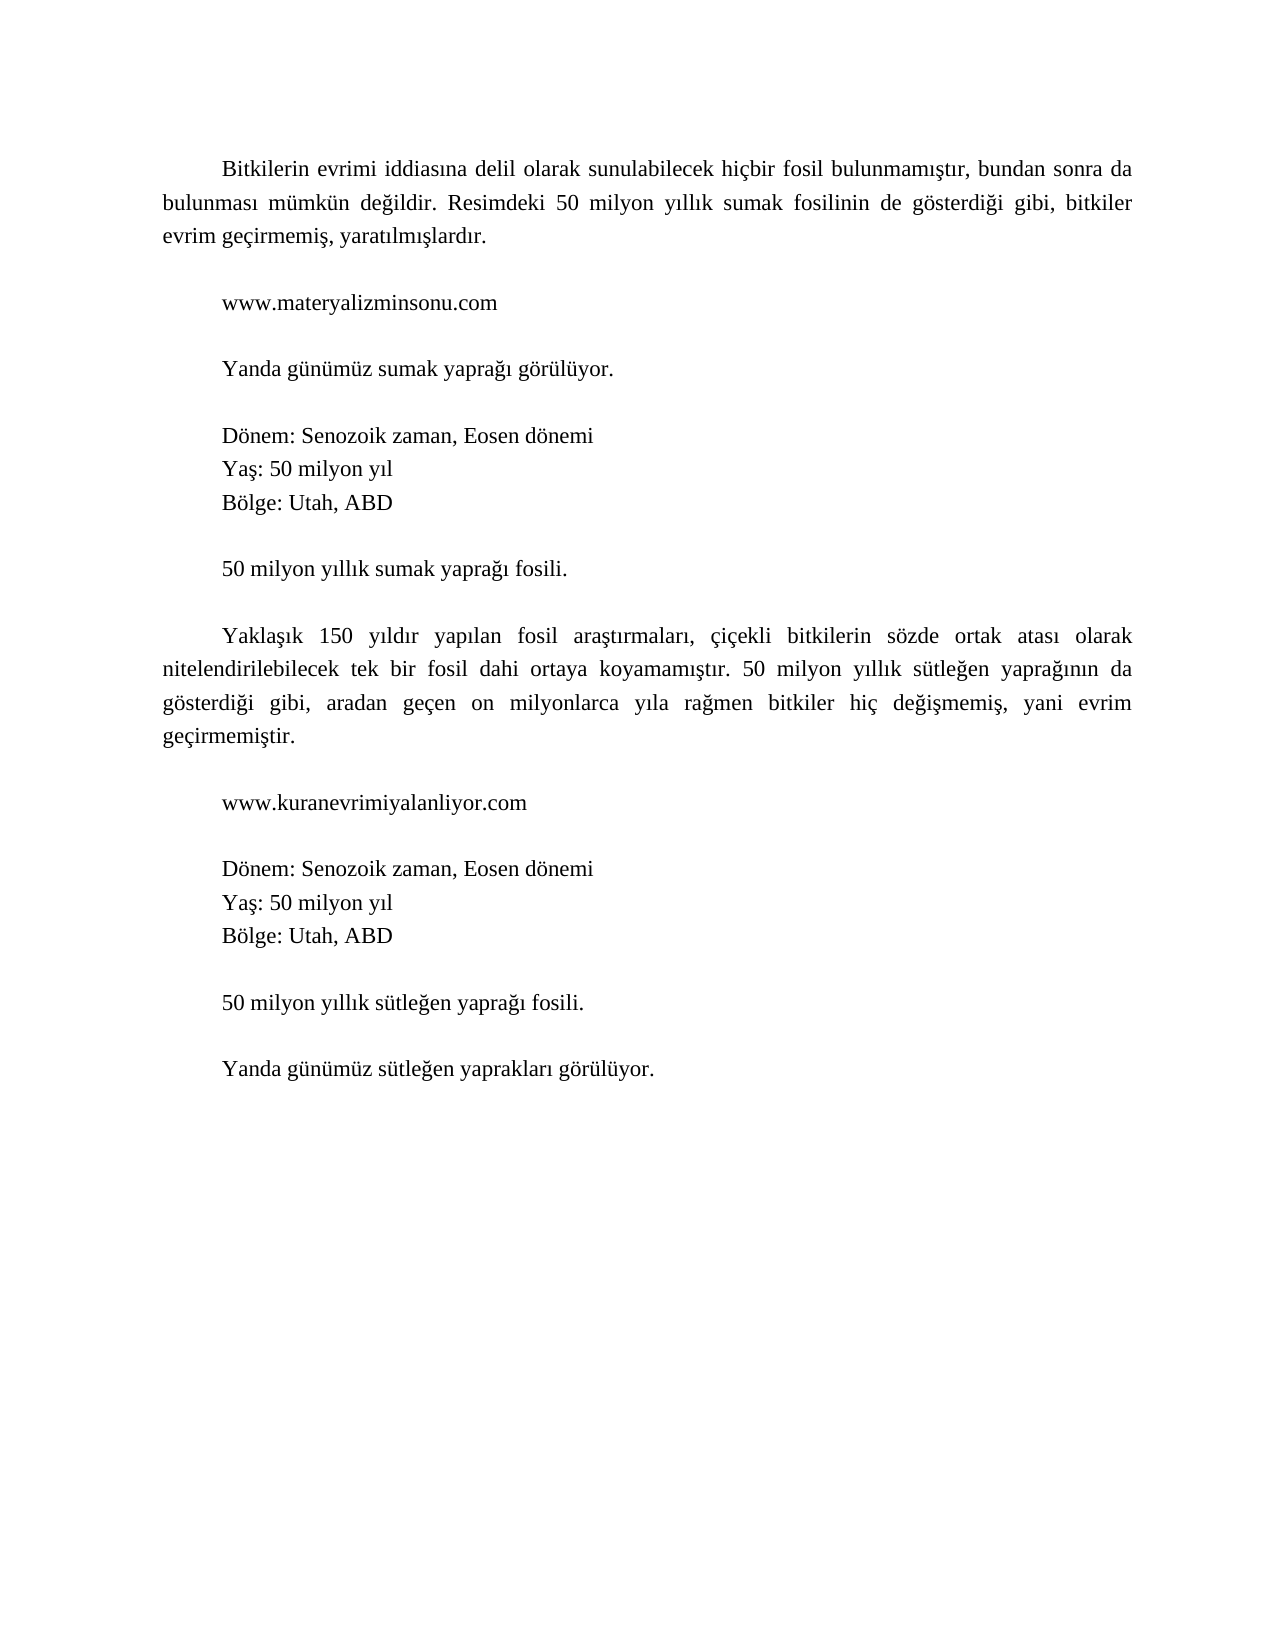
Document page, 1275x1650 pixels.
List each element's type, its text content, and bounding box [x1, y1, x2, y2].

text www.materyalizminsonu.com [162, 283, 1134, 317]
text Bitkilerin evrimi iddiasına delil olarak sunulabilecek hiçbir fosil bulunmamıştır, bundan sonra da bulunması mümkün değildir. Resimdeki 50 milyon yıllık sumak fosilinin de gösterdiği gibi, bitkiler evrim geçirmemiş, yaratılmışlardır. [162, 150, 1134, 250]
text Yanda günümüz sumak yaprağı görülüyor. [162, 350, 1134, 383]
text www.kuranevrimiyalanliyor.com [162, 783, 1134, 817]
text 50 milyon yıllık sumak yaprağı fosili. [162, 550, 1134, 583]
text Dönem: Senozoik zaman, Eosen dönemi [162, 417, 1134, 450]
text Yaş: 50 milyon yıl [162, 883, 1134, 917]
text Yanda günümüz sütleğen yaprakları görülüyor. [162, 1050, 1134, 1083]
text Bölge: Utah, ABD [162, 917, 1134, 950]
text Yaklaşık 150 yıldır yapılan fosil araştırmaları, çiçekli bitkilerin sözde ortak atası olarak nitelendirilebilecek tek bir fosil dahi ortaya koyamamıştır. 50 milyon yıllık sütleğen yaprağının da gösterdiği gibi, aradan geçen on milyonlarca yıla rağmen bitkiler hiç değişmemiş, yani evrim geçirmemiştir. [162, 617, 1134, 750]
text Dönem: Senozoik zaman, Eosen dönemi [162, 850, 1134, 883]
text Yaş: 50 milyon yıl [162, 450, 1134, 483]
text 50 milyon yıllık sütleğen yaprağı fosili. [162, 983, 1134, 1017]
text Bölge: Utah, ABD [162, 483, 1134, 517]
